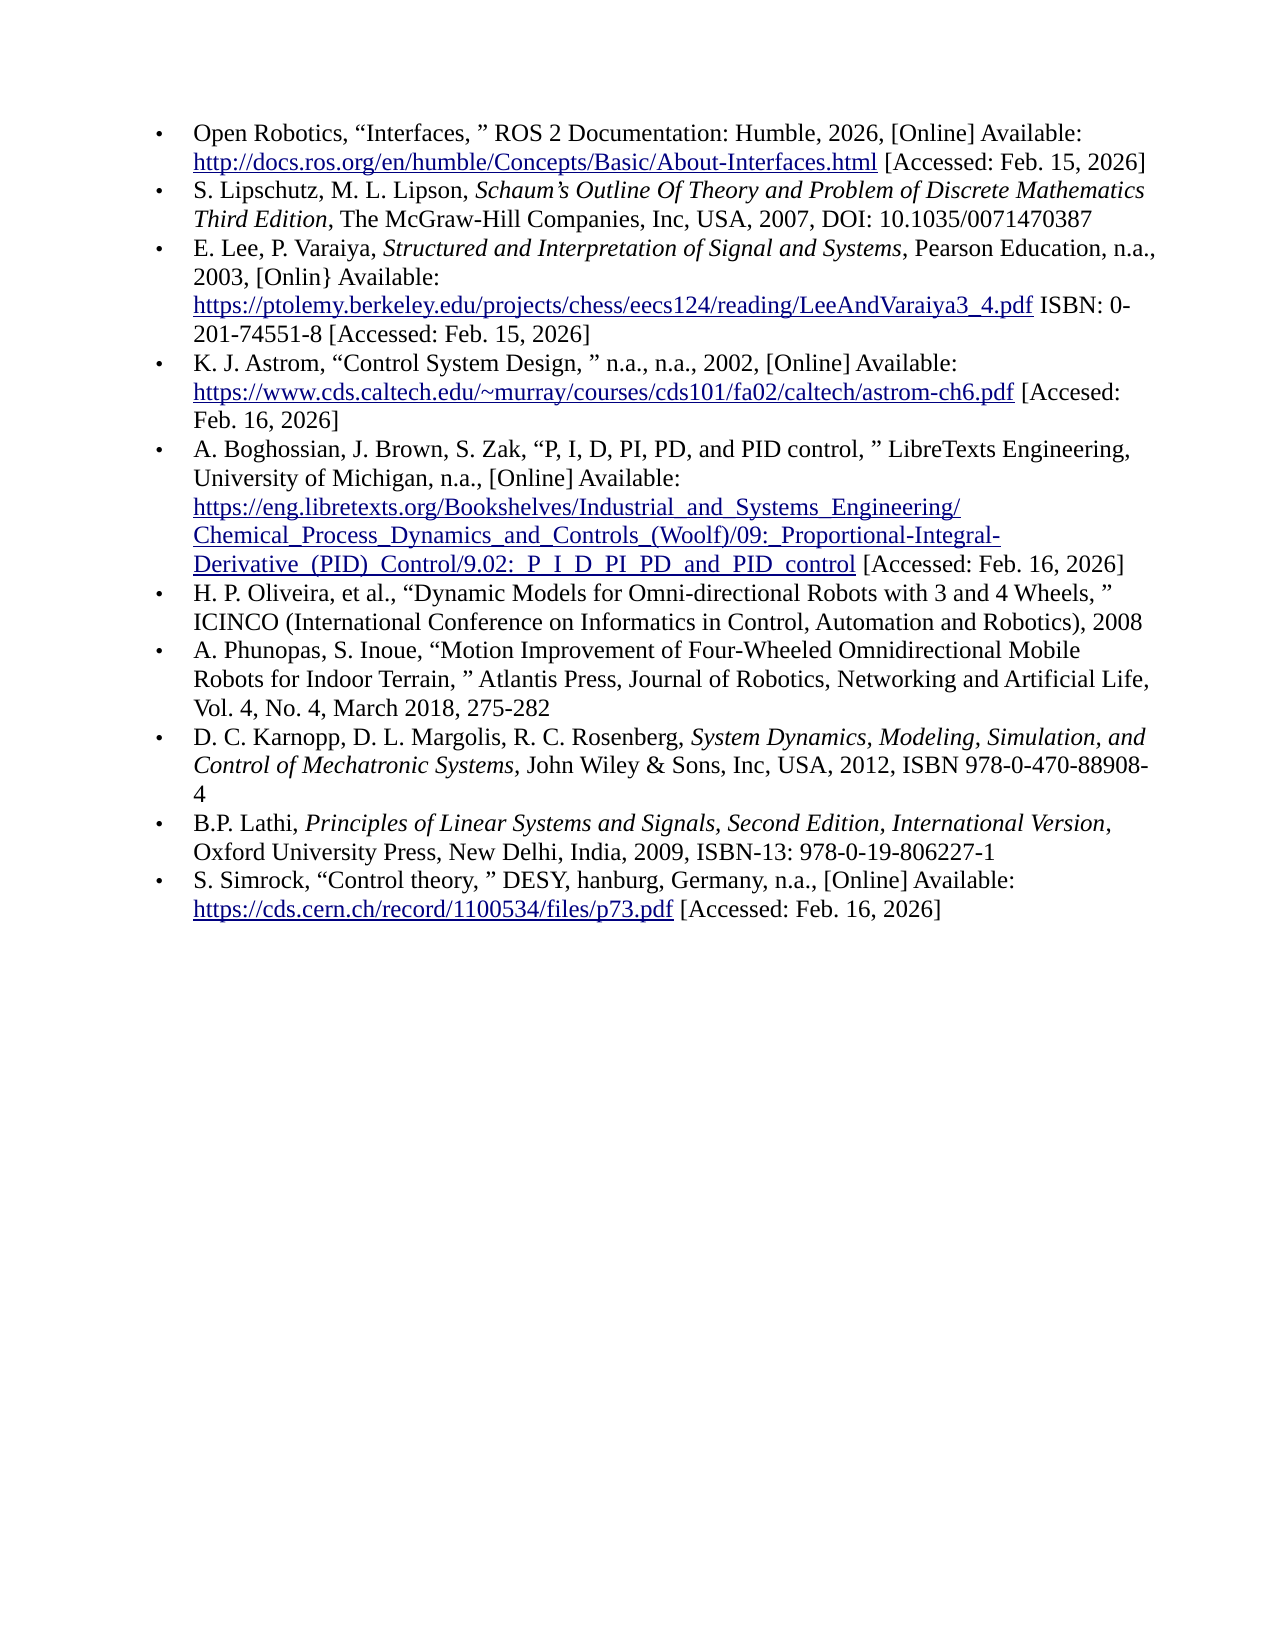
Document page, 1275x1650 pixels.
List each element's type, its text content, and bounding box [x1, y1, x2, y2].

list B.P. Lathi, Principles of Linear Systems and Signals, Second Edition, International Version, Oxford University Press, New Delhi, India, 2009, ISBN-13: 978-0-19-806227-1 [156, 808, 1157, 866]
list S. Simrock, “Control theory, ” DESY, hanburg, Germany, n.a., [Online] Available: https://cds.cern.ch/record/1100534/files/p73.pdf [Accessed: Feb. 16, 2026] [156, 866, 1157, 923]
list A. Boghossian, J. Brown, S. Zak, “P, I, D, PI, PD, and PID control, ” LibreTexts Engineering, University of Michigan, n.a., [Online] Available: https://eng.libretexts.org/Bookshelves/Industrial_and_Systems_Engineering/Chemical_Process_Dynamics_and_Controls_(Woolf)/09:_Proportional-Integral-Derivative_(PID)_Control/9.02:_P_I_D_PI_PD_and_PID_control [Accessed: Feb. 16, 2026] [156, 434, 1157, 578]
list K. J. Astrom, “Control System Design, ” n.a., n.a., 2002, [Online] Available: https://www.cds.caltech.edu/~murray/courses/cds101/fa02/caltech/astrom-ch6.pdf [Accesed: Feb. 16, 2026] [156, 348, 1157, 434]
list H. P. Oliveira, et al., “Dynamic Models for Omni-directional Robots with 3 and 4 Wheels, ” ICINCO (International Conference on Informatics in Control, Automation and Robotics), 2008 [156, 578, 1157, 636]
list S. Lipschutz, M. L. Lipson, Schaum’s Outline Of Theory and Problem of Discrete Mathematics Third Edition, The McGraw-Hill Companies, Inc, USA, 2007, DOI: 10.1035/0071470387 [156, 176, 1157, 233]
list D. C. Karnopp, D. L. Margolis, R. C. Rosenberg, System Dynamics, Modeling, Simulation, and Control of Mechatronic Systems, John Wiley & Sons, Inc, USA, 2012, ISBN 978-0-470-88908-4 [156, 722, 1157, 808]
list A. Phunopas, S. Inoue, “Motion Improvement of Four-Wheeled Omnidirectional Mobile Robots for Indoor Terrain, ” Atlantis Press, Journal of Robotics, Networking and Artificial Life, Vol. 4, No. 4, March 2018, 275-282 [156, 636, 1157, 722]
list Open Robotics, “Interfaces, ” ROS 2 Documentation: Humble, 2026, [Online] Available: http://docs.ros.org/en/humble/Concepts/Basic/About-Interfaces.html [Accessed: Feb. 15, 2026] [156, 118, 1157, 176]
list E. Lee, P. Varaiya, Structured and Interpretation of Signal and Systems, Pearson Education, n.a., 2003, [Onlin} Available: https://ptolemy.berkeley.edu/projects/chess/eecs124/reading/LeeAndVaraiya3_4.pdf ISBN: 0-201-74551-8 [Accessed: Feb. 15, 2026] [156, 233, 1157, 348]
